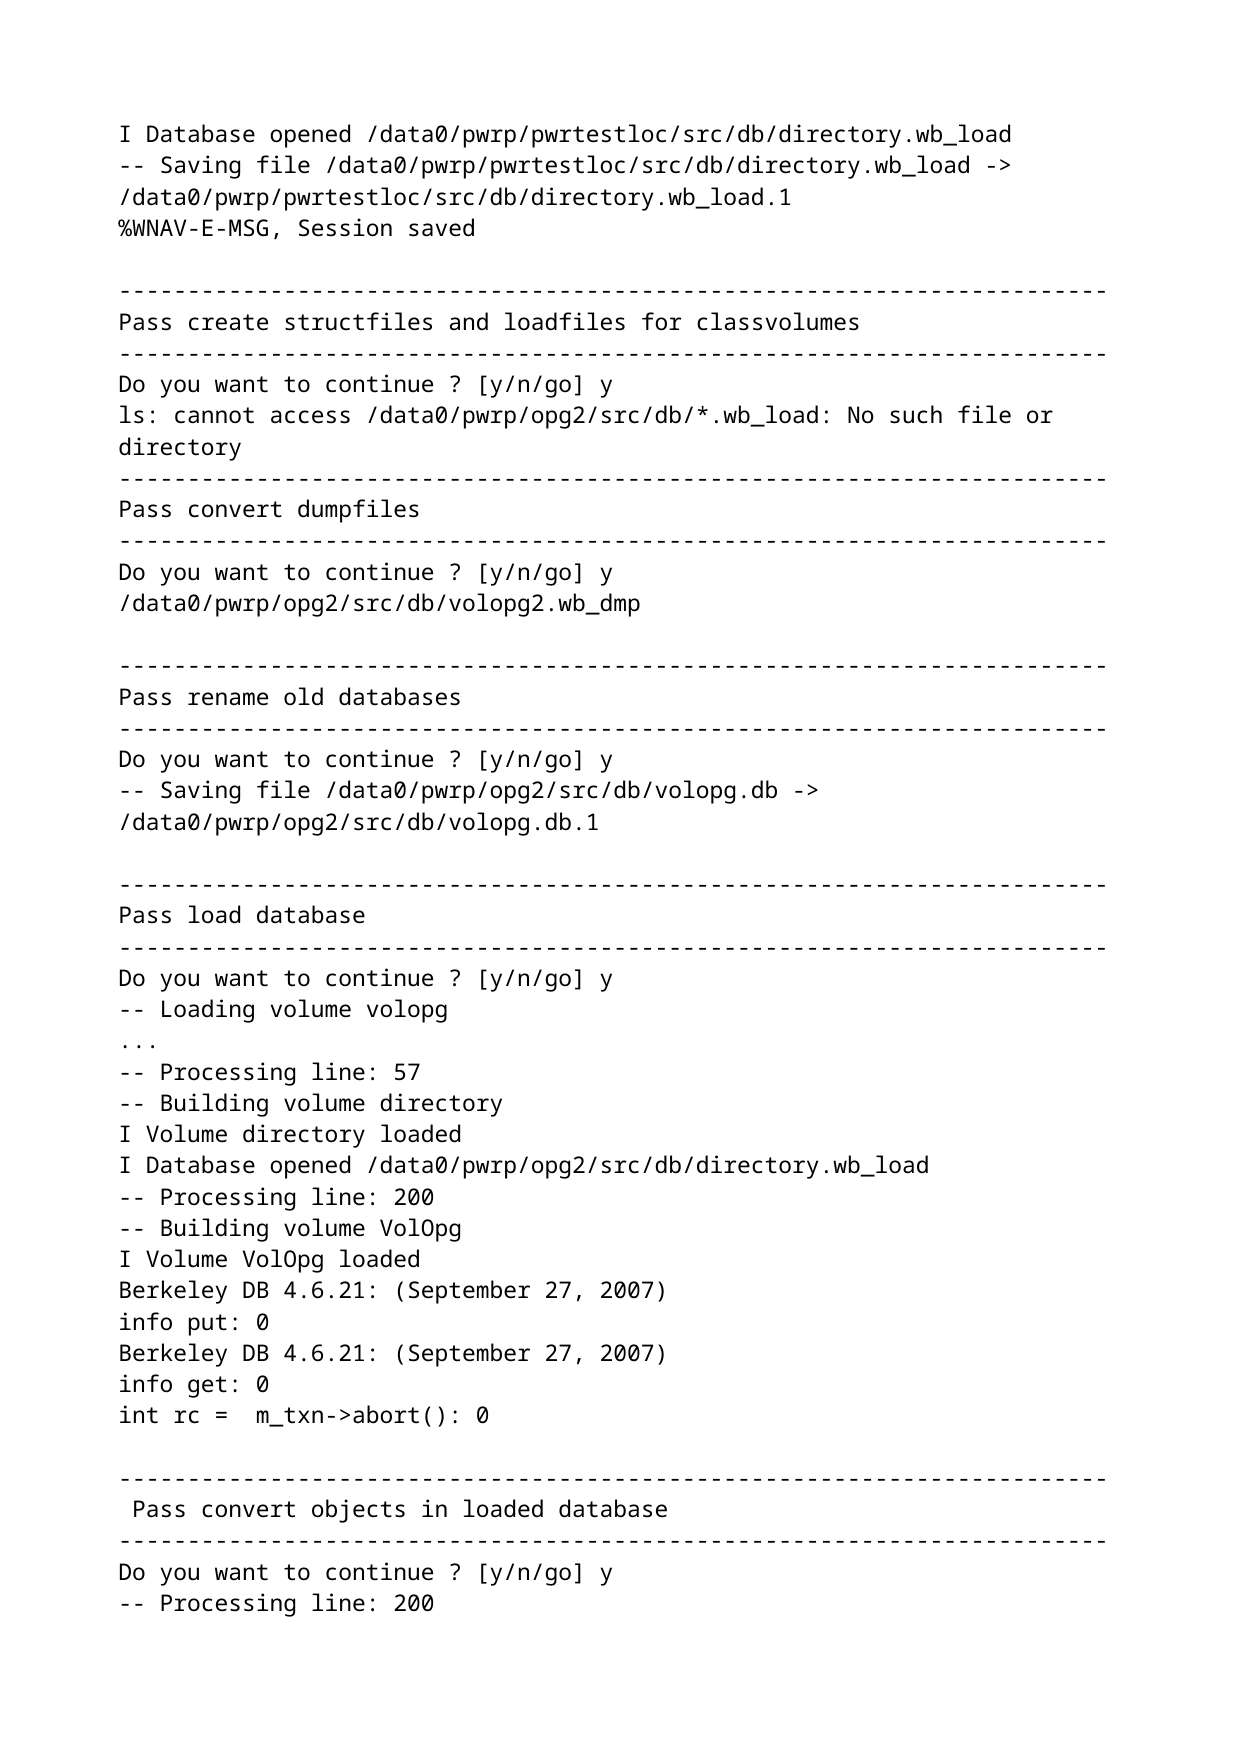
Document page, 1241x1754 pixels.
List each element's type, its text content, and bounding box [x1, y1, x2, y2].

text I Database opened /data0/pwrp/opg2/src/db/directory.wb_load [118, 1149, 1122, 1181]
text -- Loading volume volopg [118, 993, 1122, 1024]
text /data0/pwrp/opg2/src/db/volopg2.wb_dmp [118, 587, 1122, 618]
text Berkeley DB 4.6.21: (September 27, 2007) [118, 1337, 1122, 1368]
text ------------------------------------------------------------------------Do you want to continue ? [y/n/go] y [118, 337, 1122, 399]
text ------------------------------------------------------------------------Do you want to continue ? [y/n/go] y [118, 712, 1122, 774]
text Do you want to continue ? [y/n/go] y [118, 1556, 1122, 1587]
text -- Saving file /data0/pwrp/pwrtestloc/src/db/directory.wb_load -> /data0/pwrp/pwrtestloc/src/db/directory.wb_load.1 [118, 149, 1122, 212]
text I Database opened /data0/pwrp/pwrtestloc/src/db/directory.wb_load [118, 118, 1122, 149]
text ------------------------------------------------------------------------ [118, 1462, 1122, 1493]
text -- Processing line: 200 [118, 1181, 1122, 1212]
text ------------------------------------------------------------------------Pass load database [118, 868, 1122, 931]
text ... [118, 1024, 1122, 1056]
text ------------------------------------------------------------------------ [118, 1524, 1122, 1556]
text ------------------------------------------------------------------------ [118, 462, 1122, 493]
text -- Processing line: 57 [118, 1056, 1122, 1087]
text Do you want to continue ? [y/n/go] y [118, 556, 1122, 587]
text Pass convert dumpfiles [118, 493, 1122, 524]
text Pass convert objects in loaded database [118, 1493, 1122, 1524]
text ls: cannot access /data0/pwrp/opg2/src/db/*.wb_load: No such file or directory [118, 399, 1122, 462]
text -- Building volume VolOpg [118, 1212, 1122, 1243]
text ------------------------------------------------------------------------Do you want to continue ? [y/n/go] y [118, 931, 1122, 993]
text -- Building volume directory [118, 1087, 1122, 1118]
text info put: 0 [118, 1306, 1122, 1337]
text Berkeley DB 4.6.21: (September 27, 2007) [118, 1274, 1122, 1306]
text -- Processing line: 200 [118, 1587, 1122, 1618]
text ------------------------------------------------------------------------ [118, 524, 1122, 556]
text info get: 0 [118, 1368, 1122, 1399]
text I Volume directory loaded [118, 1118, 1122, 1149]
text ------------------------------------------------------------------------ Pass rename old databases [118, 649, 1122, 712]
text ------------------------------------------------------------------------ Pass create structfiles and loadfiles for classvolumes [118, 274, 1122, 337]
text I Volume VolOpg loaded [118, 1243, 1122, 1274]
text -- Saving file /data0/pwrp/opg2/src/db/volopg.db -> /data0/pwrp/opg2/src/db/volopg.db.1 [118, 774, 1122, 837]
text int rc = m_txn->abort(): 0 [118, 1399, 1122, 1431]
text %WNAV-E-MSG, Session saved [118, 212, 1122, 243]
